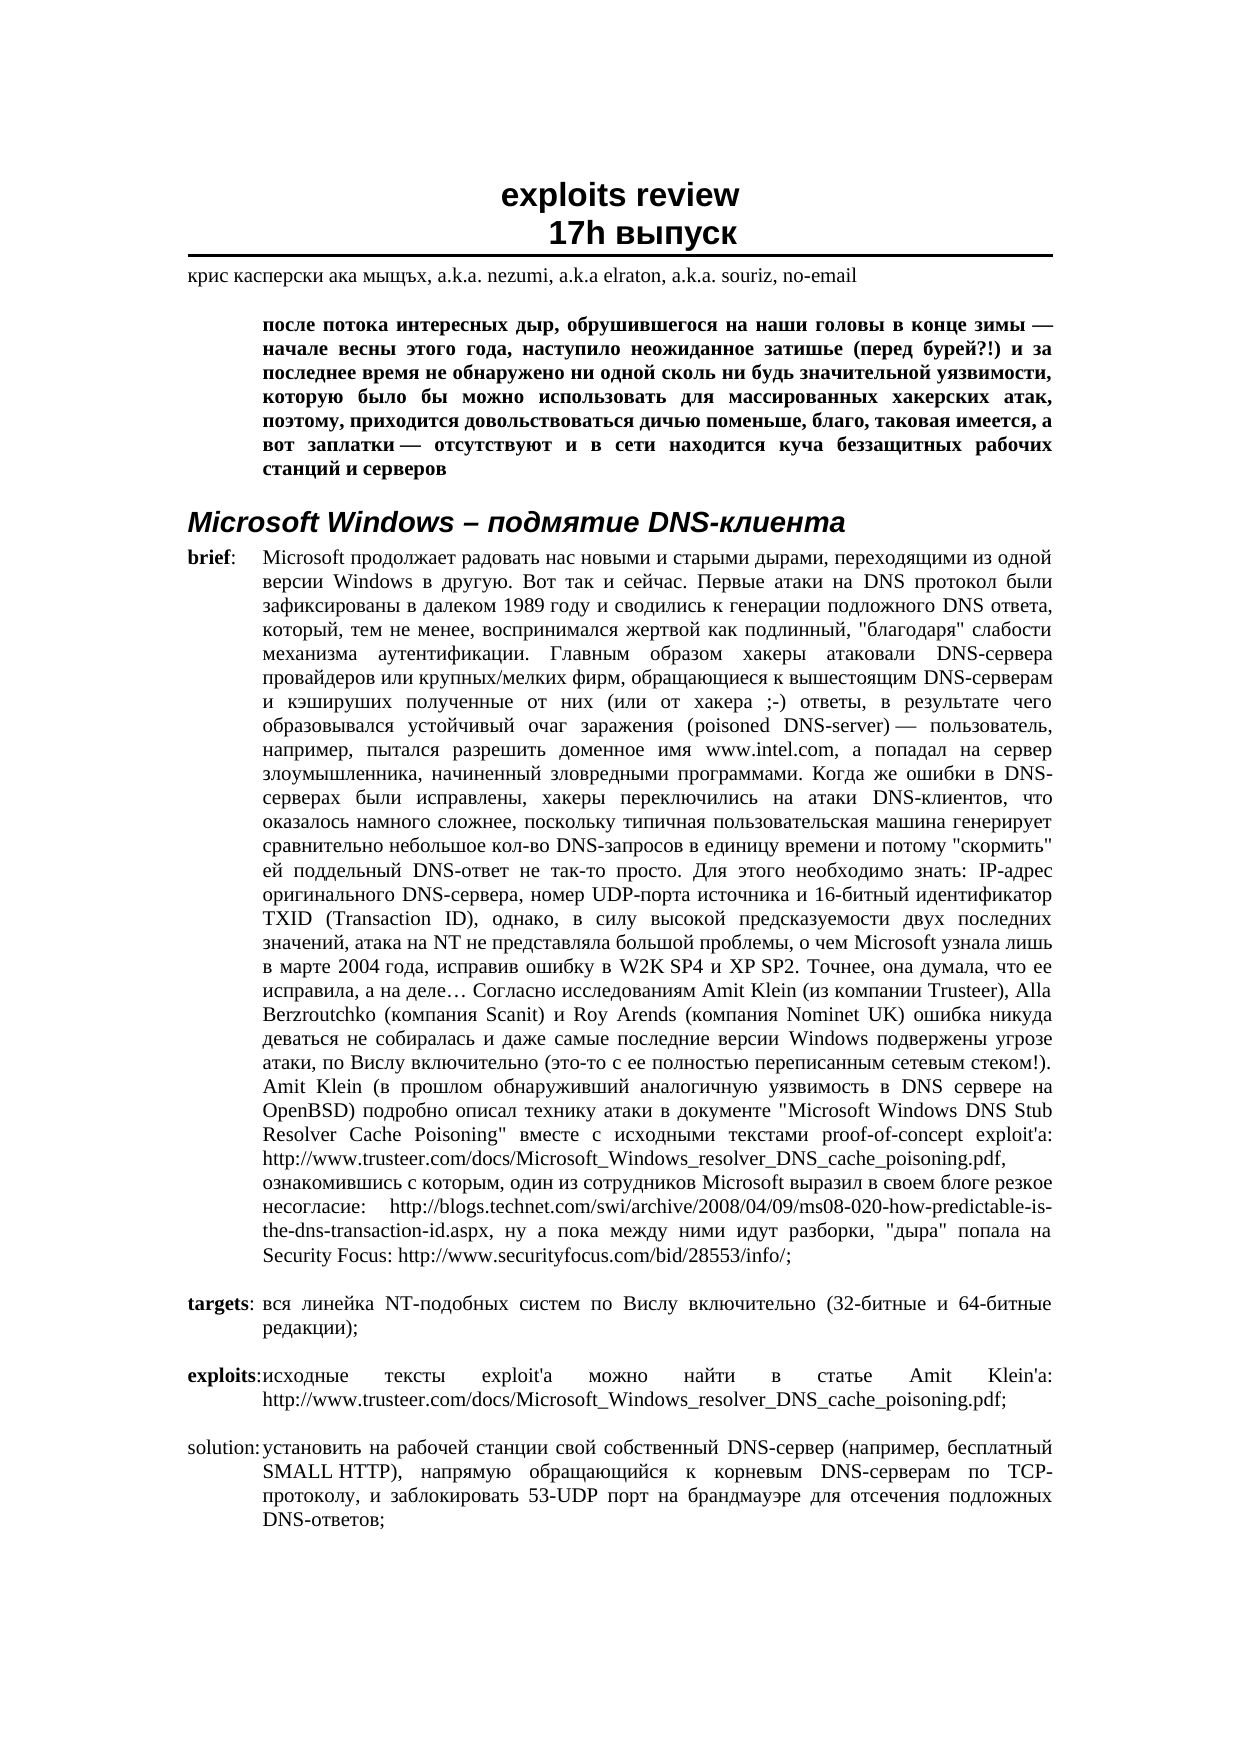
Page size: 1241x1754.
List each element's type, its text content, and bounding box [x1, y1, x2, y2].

subtitle Microsoft Windows – подмятие DNS-клиента [187, 505, 1053, 538]
text targets: вся линейка NT-подобных систем по Вислу включительно (32-битные и 64-битные редакции); [187, 1291, 1053, 1339]
subtitle exploits review 17h выпуск [187, 175, 1053, 257]
text крис касперски ака мыщъх, a.k.a. nezumi, a.k.a elraton, a.k.a. souriz, no-email [187, 263, 1053, 287]
text после потока интересных дыр, обрушившегося на наши головы в конце зимы — начале весны этого года, наступило неожиданное затишье (перед бурей?!) и за последнее время не обнаружено ни одной сколь ни будь значительной уязвимости, которую было бы можно использовать для массированных хакерских атак, поэтому, приходится довольствоваться дичью поменьше, благо, таковая имеется, а вот заплатки — отсутствуют и в сети находится куча беззащитных рабочих станций и серверов [262, 311, 1053, 480]
text brief: Microsoft продолжает радовать нас новыми и старыми дырами, переходящими из одной версии Windows в другую. Вот так и сейчас. Первые атаки на DNS протокол были зафиксированы в далеком 1989 году и сводились к генерации подложного DNS ответа, который, тем не менее, воспринимался жертвой как подлинный, "благодаря" слабости механизма аутентификации. Главным образом хакеры атаковали DNS-сервера провайдеров или крупных/мелких фирм, обращающиеся к вышестоящим DNS-серверам и кэшируших полученные от них (или от хакера ;-) ответы, в результате чего образовывался устойчивый очаг заражения (poisoned DNS-server) — пользователь, например, пытался разрешить доменное имя www.intel.com, а попадал на сервер злоумышленника, начиненный зловредными программами. Когда же ошибки в DNS-серверах были исправлены, хакеры переключились на атаки DNS-клиентов, что оказалось намного сложнее, поскольку типичная пользовательская машина генерирует сравнительно небольшое кол-во DNS-запросов в единицу времени и потому "скормить" ей поддельный DNS-ответ не так-то просто. Для этого необходимо знать: IP-адрес оригинального DNS-сервера, номер UDP-порта источника и 16-битный идентификатор TXID (Transaction ID), однако, в силу высокой предсказуемости двух последних значений, атака на NT не представляла большой проблемы, о чем Microsoft узнала лишь в марте 2004 года, исправив ошибку в W2K SP4 и XP SP2. Точнее, она думала, что ее исправила, а на деле… Согласно исследованиям Amit Klein (из компании Trusteer), Alla Berzroutchko (компания Scanit) и Roy Arends (компания Nominet UK) ошибка никуда деваться не собиралась и даже самые последние версии Windows подвержены угрозе атаки, по Вислу включительно (это-то с ее полностью переписанным сетевым стеком!). Amit Klein (в прошлом обнаруживший аналогичную уязвимость в DNS сервере на OpenBSD) подробно описал технику атаки в документе "Microsoft Windows DNS Stub Resolver Cache Poisoning" вместе с исходными текстами proof-of-concept exploit'а: http://www.trusteer.com/docs/Microsoft_Windows_resolver_DNS_cache_poisoning.pdf, ознакомившись с которым, один из сотрудников Microsoft выразил в своем блоге резкое несогласие: http://blogs.technet.com/swi/archive/2008/04/09/ms08-020-how-predictable-is-the-dns-transaction-id.aspx, ну а пока между ними идут разборки, "дыра" попала на Security Focus: http://www.securityfocus.com/bid/28553/info/; [187, 545, 1053, 1267]
text solution: установить на рабочей станции свой собственный DNS-сервер (например, бесплатный SMALL HTTP), напрямую обращающийся к корневым DNS-серверам по TCP-протоколу, и заблокировать 53-UDP порт на брандмауэре для отсечения подложных DNS-ответов; [187, 1435, 1053, 1531]
text exploits: исходные тексты exploit'а можно найти в статье Amit Klein'а: http://www.trusteer.com/docs/Microsoft_Windows_resolver_DNS_cache_poisoning.pdf; [187, 1363, 1053, 1411]
